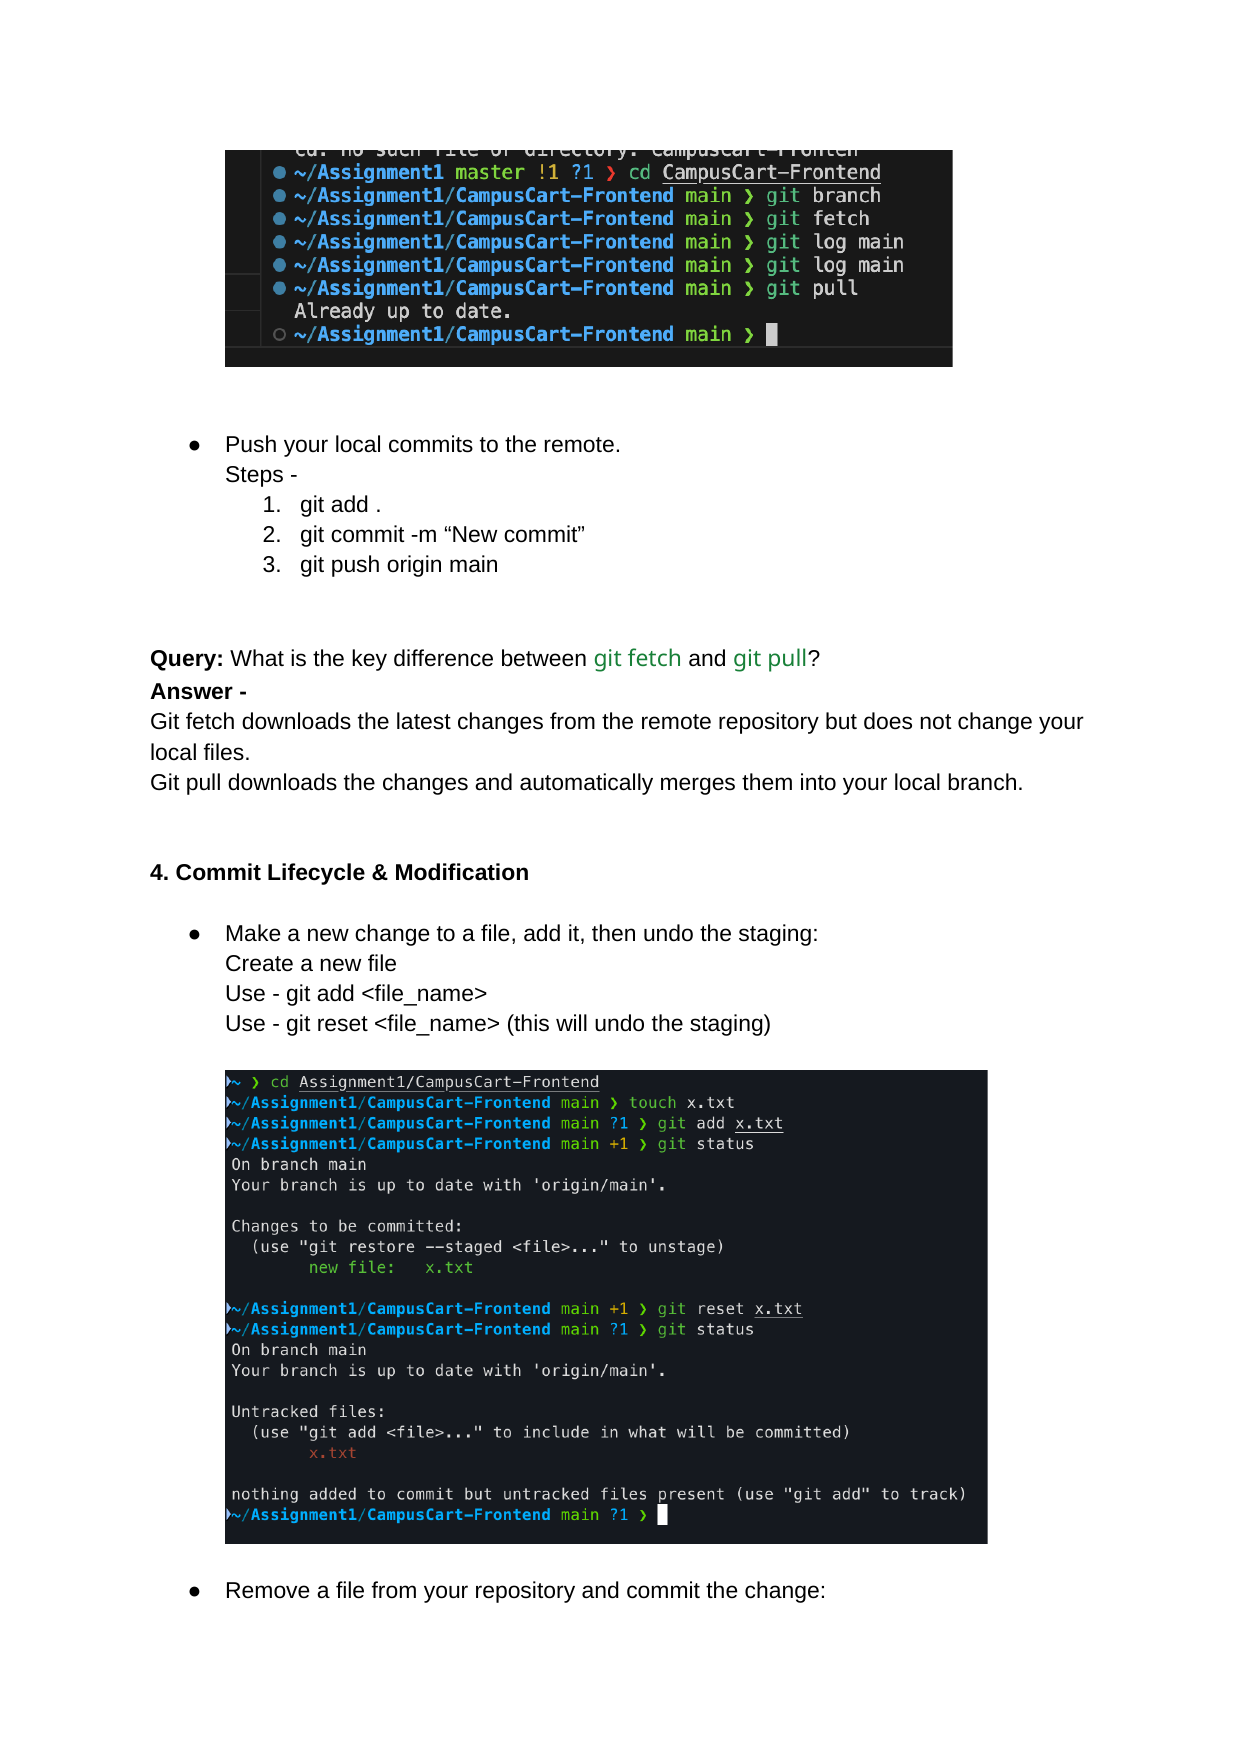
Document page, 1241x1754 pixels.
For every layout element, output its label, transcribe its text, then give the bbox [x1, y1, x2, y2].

text Query: What is the key difference between git fetch and git pull? [150, 642, 1090, 673]
list git commit -m “New commit” [262, 521, 1090, 548]
text Use - git reset <file_name> (this will undo the staging) [225, 1010, 1090, 1037]
picture [225, 1070, 988, 1544]
text Use - git add <file_name> [225, 980, 1090, 1006]
picture [225, 150, 953, 367]
list Make a new change to a file, add it, then undo the staging: [187, 920, 1090, 946]
text Answer - [150, 678, 1090, 704]
list Remove a file from your repository and commit the change: [187, 1577, 1090, 1604]
text 4. Commit Lifecycle & Modification [150, 859, 1090, 886]
text Git pull downloads the changes and automatically merges them into your local branch. [150, 769, 1090, 795]
list git push origin main [262, 551, 1090, 578]
text Steps - [225, 461, 1090, 487]
list git add . [262, 491, 1090, 517]
list Push your local commits to the remote. [187, 431, 1090, 457]
text Create a new file [225, 950, 1090, 976]
text Git fetch downloads the latest changes from the remote repository but does not change your local files. [150, 708, 1090, 765]
